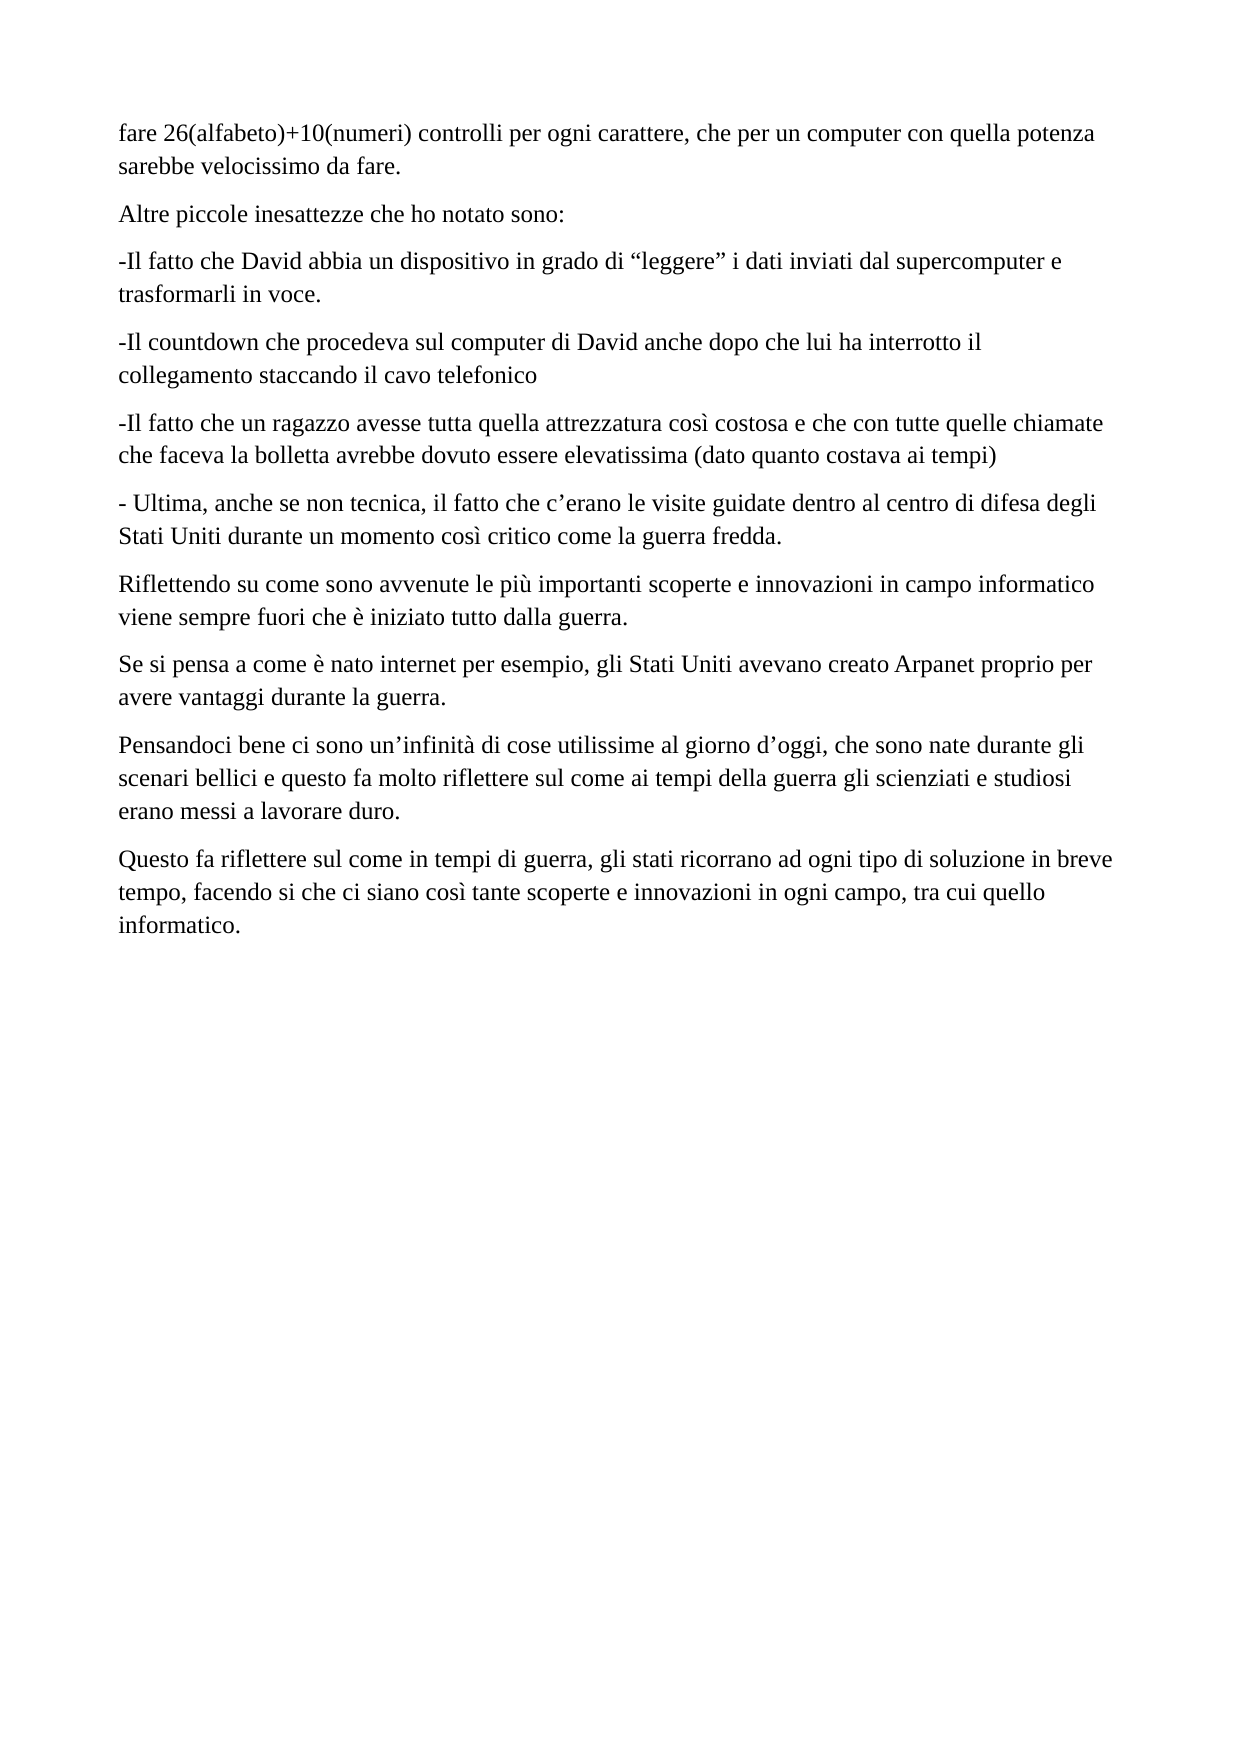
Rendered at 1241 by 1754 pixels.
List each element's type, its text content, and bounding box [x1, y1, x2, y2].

text Riflettendo su come sono avvenute le più importanti scoperte e innovazioni in campo informatico viene sempre fuori che è iniziato tutto dalla guerra. [118, 569, 1122, 631]
text fare 26(alfabeto)+10(numeri) controlli per ogni carattere, che per un computer con quella potenza sarebbe velocissimo da fare. [118, 118, 1122, 180]
text Pensandoci bene ci sono un’infinità di cose utilissime al giorno d’oggi, che sono nate durante gli scenari bellici e questo fa molto riflettere sul come ai tempi della guerra gli scienziati e studiosi erano messi a lavorare duro. [118, 730, 1122, 825]
text -Il fatto che David abbia un dispositivo in grado di “leggere” i dati inviati dal supercomputer e trasformarli in voce. [118, 246, 1122, 308]
text Questo fa riflettere sul come in tempi di guerra, gli stati ricorrano ad ogni tipo di soluzione in breve tempo, facendo si che ci siano così tante scoperte e innovazioni in ogni campo, tra cui quello informatico. [118, 844, 1122, 938]
text Altre piccole inesattezze che ho notato sono: [118, 199, 1122, 227]
text -Il countdown che procedeva sul computer di David anche dopo che lui ha interrotto il collegamento staccando il cavo telefonico [118, 327, 1122, 389]
text - Ultima, anche se non tecnica, il fatto che c’erano le visite guidate dentro al centro di difesa degli Stati Uniti durante un momento così critico come la guerra fredda. [118, 488, 1122, 550]
text -Il fatto che un ragazzo avesse tutta quella attrezzatura così costosa e che con tutte quelle chiamate che faceva la bolletta avrebbe dovuto essere elevatissima (dato quanto costava ai tempi) [118, 408, 1122, 469]
text Se si pensa a come è nato internet per esempio, gli Stati Uniti avevano creato Arpanet proprio per avere vantaggi durante la guerra. [118, 649, 1122, 711]
